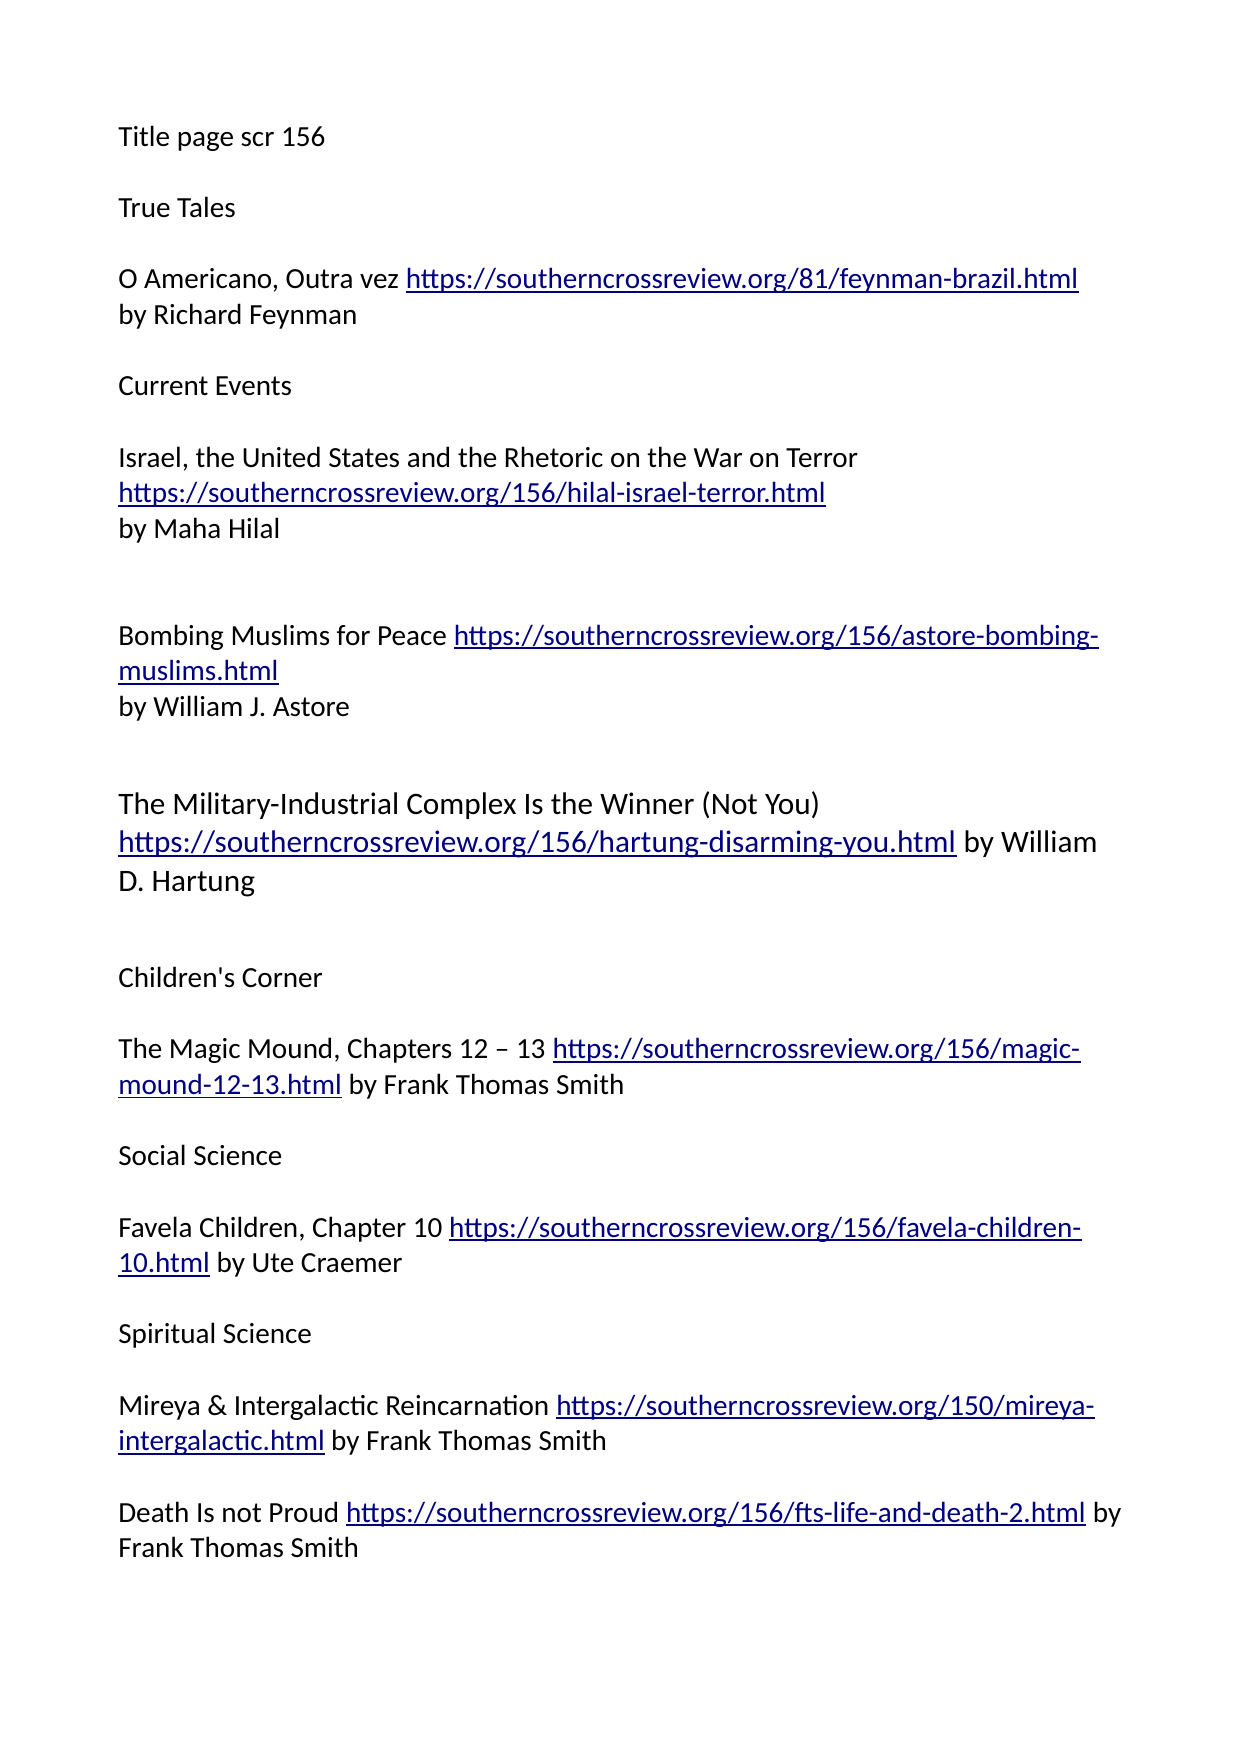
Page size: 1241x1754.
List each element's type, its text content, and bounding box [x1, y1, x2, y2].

text by William J. Astore [118, 688, 1122, 724]
text Mireya & Intergalactic Reincarnation https://southerncrossreview.org/150/mireya-intergalactic.html by Frank Thomas Smith [118, 1387, 1122, 1458]
text Spiritual Science [118, 1316, 1122, 1351]
text Bombing Muslims for Peace https://southerncrossreview.org/156/astore-bombing-muslims.html [118, 617, 1122, 688]
text O Americano, Outra vez https://southerncrossreview.org/81/feynman-brazil.html [118, 261, 1122, 296]
text Death Is not Proud https://southerncrossreview.org/156/fts-life-and-death-2.html by Frank Thomas Smith [118, 1494, 1122, 1565]
subtitle The Military-Industrial Complex Is the Winner (Not You) https://southerncrossreview.org/156/hartung-disarming-you.html by William D. Hartung [118, 784, 1122, 899]
text True Tales [118, 189, 1122, 225]
text Current Events [118, 367, 1122, 403]
text by Maha Hilal [118, 510, 1122, 546]
text Title page scr 156 [118, 118, 1122, 154]
text Social Science [118, 1137, 1122, 1173]
text Israel, the United States and the Rhetoric on the War on Terror https://southerncrossreview.org/156/hilal-israel-terror.html [118, 439, 1122, 510]
text Children's Corner [118, 959, 1122, 995]
text by Richard Feynman [118, 296, 1122, 332]
text The Magic Mound, Chapters 12 – 13 https://southerncrossreview.org/156/magic-mound-12-13.html by Frank Thomas Smith [118, 1031, 1122, 1102]
text Favela Children, Chapter 10 https://southerncrossreview.org/156/favela-children-10.html by Ute Craemer [118, 1209, 1122, 1280]
